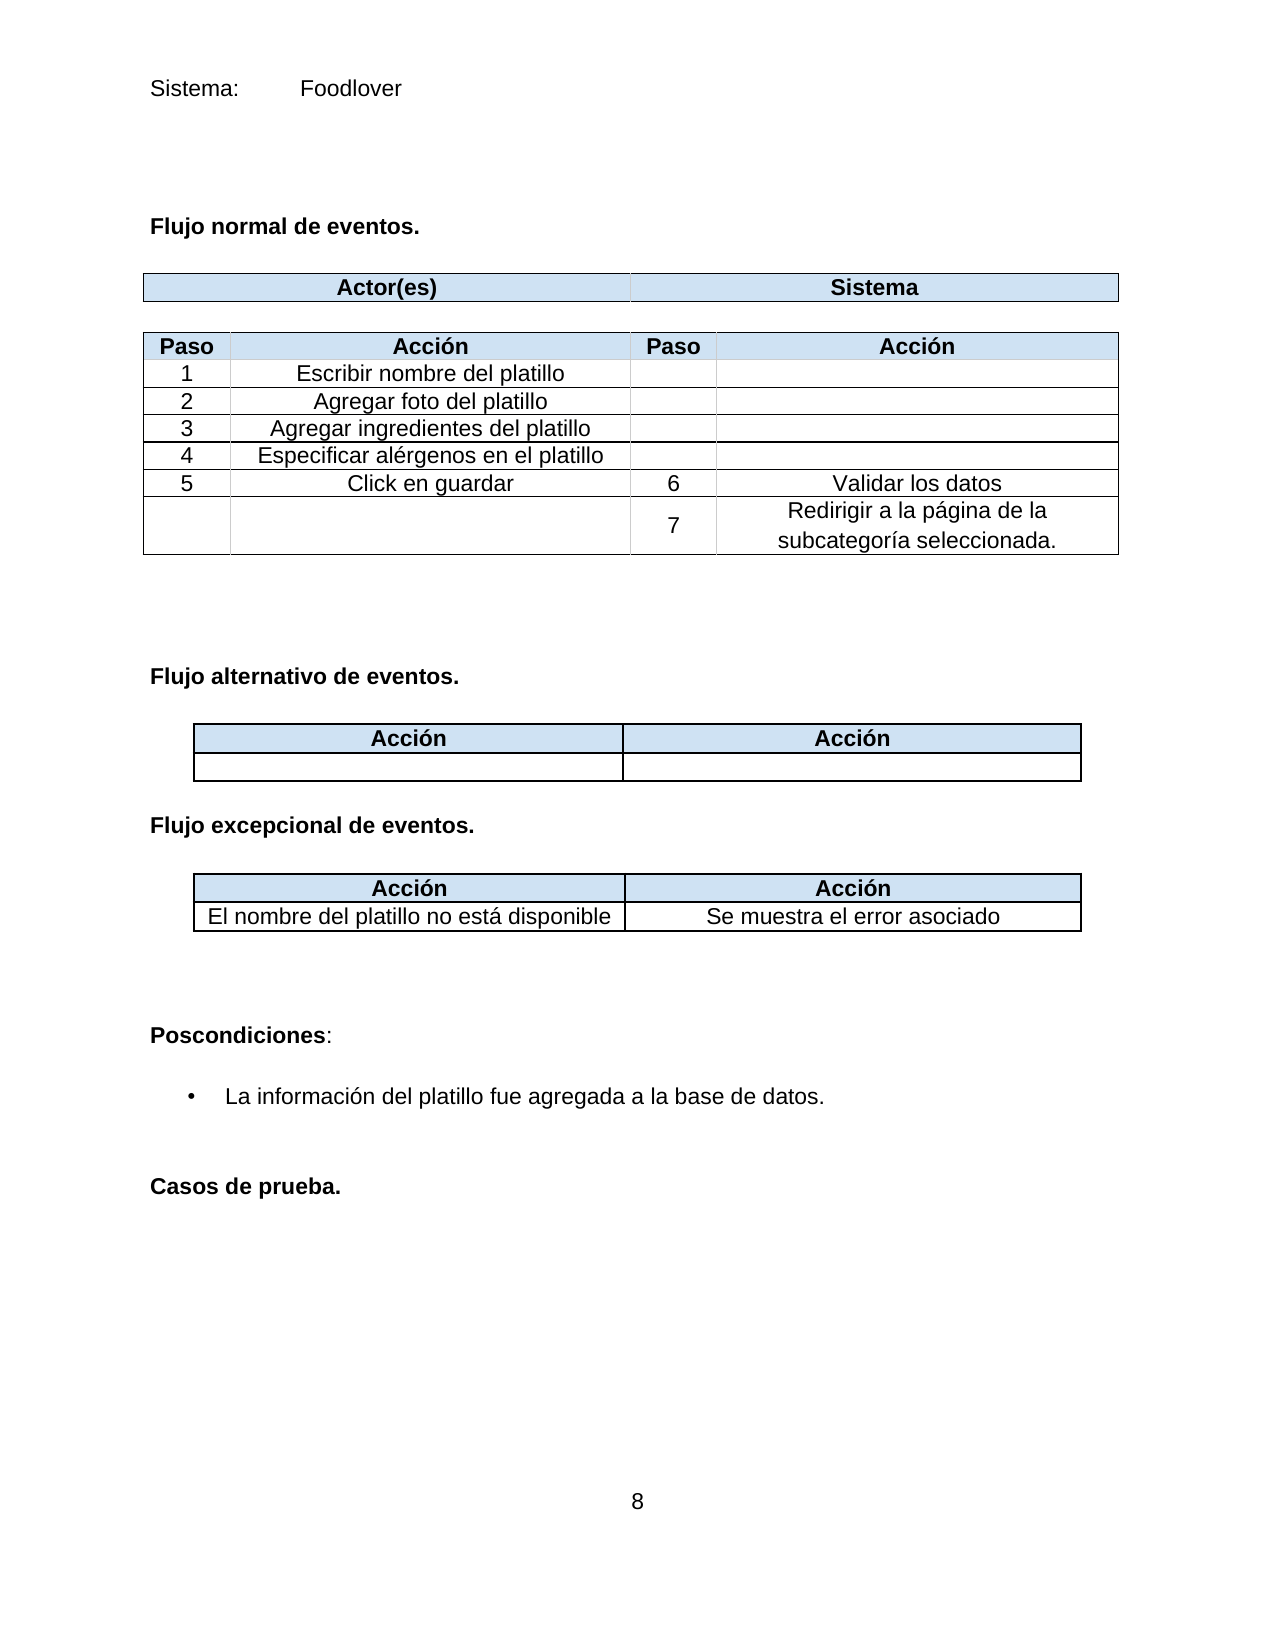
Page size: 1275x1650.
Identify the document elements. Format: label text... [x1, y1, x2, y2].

table_cell [631, 415, 716, 441]
table_cell [624, 754, 1080, 780]
table_header Acción [195, 725, 622, 752]
table_header Paso [631, 333, 716, 359]
table_cell 1 [144, 360, 230, 387]
table_cell [717, 443, 1118, 469]
table_cell El nombre del platillo no está disponible [195, 903, 624, 929]
table_cell [144, 497, 230, 554]
table_header Acción [195, 875, 624, 901]
list La información del platillo fue agregada a la base de datos. [187, 1083, 1125, 1109]
table_cell 7 [631, 497, 716, 554]
table_cell [717, 415, 1118, 441]
text Casos de prueba. [150, 1173, 1125, 1200]
table_cell [231, 497, 630, 554]
table_cell 5 [144, 470, 230, 496]
table_header Acción [624, 725, 1080, 752]
table_header Acción [626, 875, 1080, 901]
table_cell Agregar ingredientes del platillo [231, 415, 630, 441]
table_header Sistema [631, 274, 1118, 301]
table_cell [631, 443, 716, 469]
table_cell Click en guardar [231, 470, 630, 496]
table_cell [631, 360, 716, 387]
table_cell [717, 360, 1118, 387]
table_cell Redirigir a la página de la subcategoría seleccionada. [717, 497, 1118, 554]
table_header Paso [144, 333, 230, 359]
text Poscondiciones: [150, 1022, 1125, 1049]
table_cell 3 [144, 415, 230, 441]
text Flujo excepcional de eventos. [150, 812, 1125, 839]
table_cell [195, 754, 622, 780]
text Flujo alternativo de eventos. [150, 663, 1125, 689]
table_cell Agregar foto del platillo [231, 388, 630, 414]
table_header Acción [717, 333, 1118, 359]
table_cell Especificar alérgenos en el platillo [231, 443, 630, 469]
table_cell 6 [631, 470, 716, 496]
table_cell [717, 388, 1118, 414]
table_cell [631, 388, 716, 414]
table_cell 4 [144, 443, 230, 469]
table_cell Se muestra el error asociado [626, 903, 1080, 929]
table_header Actor(es) [144, 274, 630, 301]
table_header Acción [231, 333, 630, 359]
table_cell Escribir nombre del platillo [231, 360, 630, 387]
table_cell 2 [144, 388, 230, 414]
text Flujo normal de eventos. [150, 213, 1125, 239]
table_cell Validar los datos [717, 470, 1118, 496]
